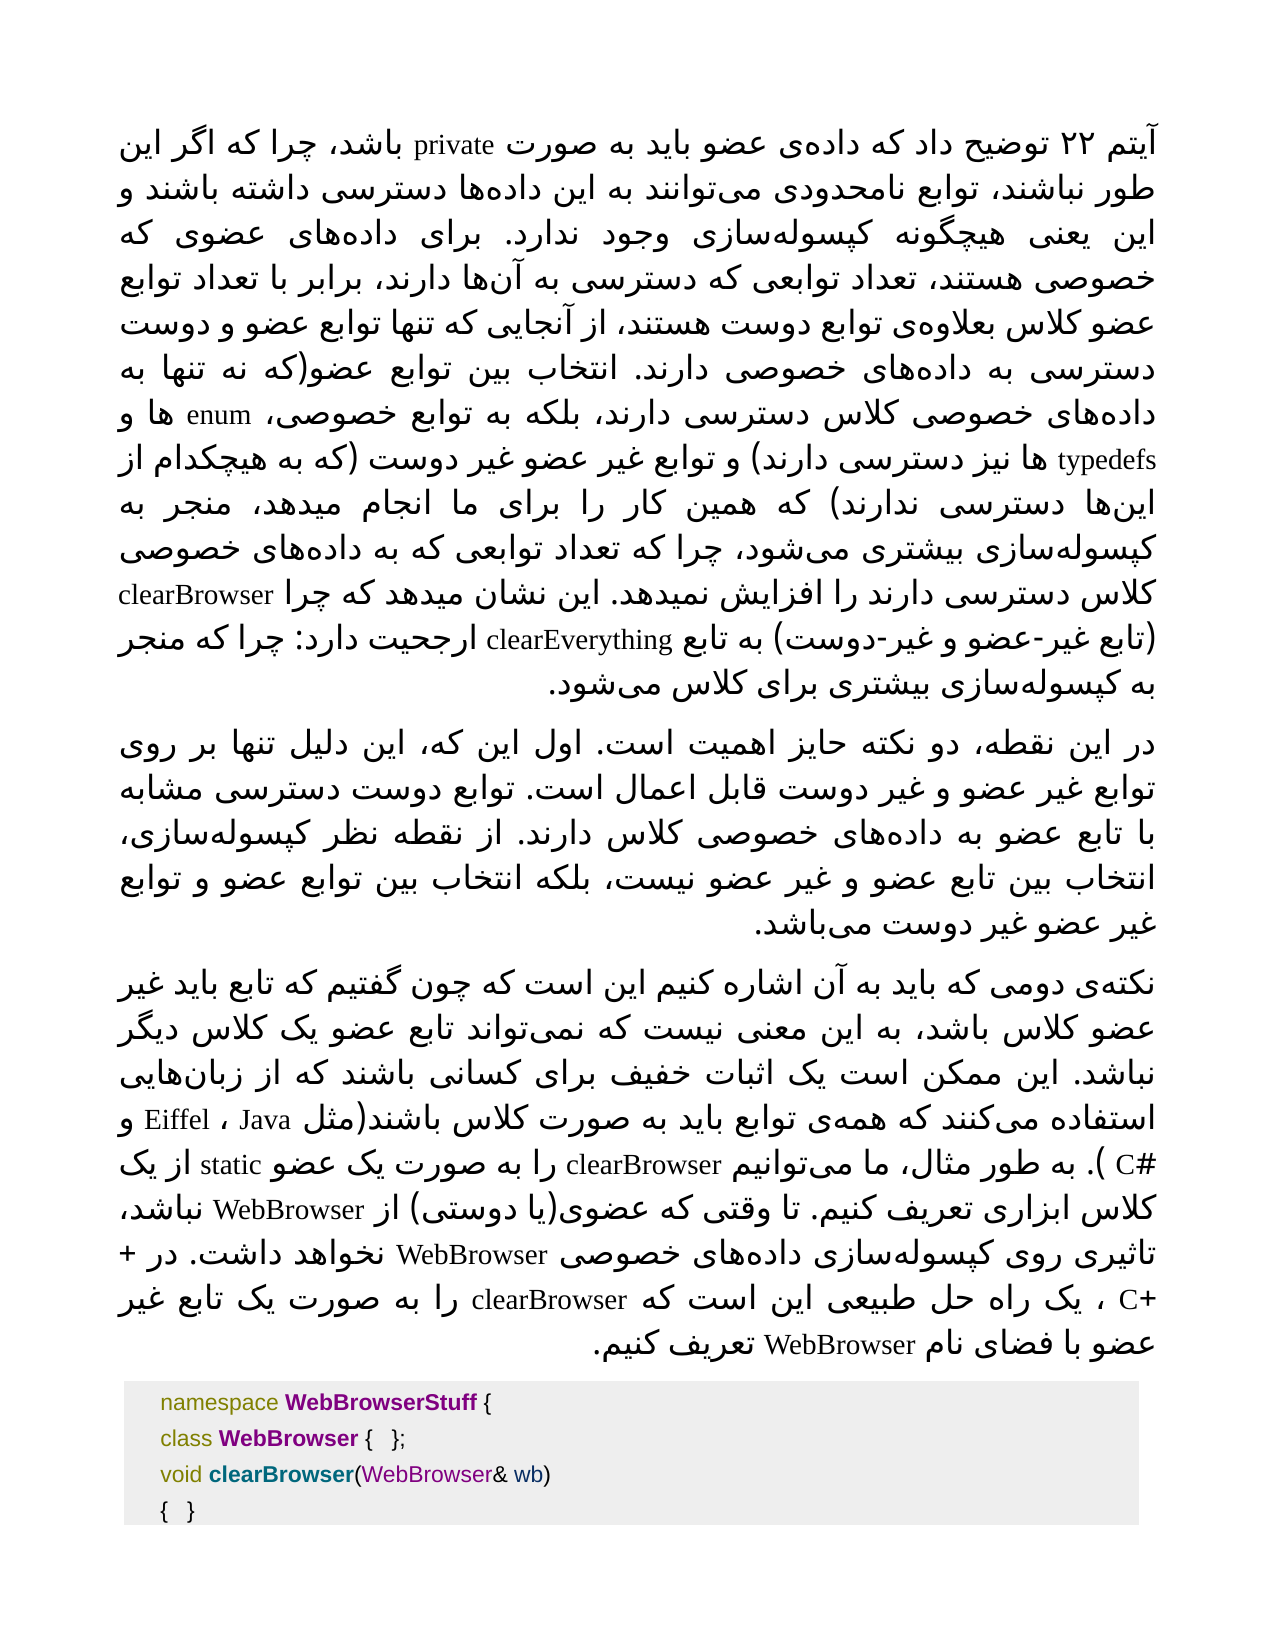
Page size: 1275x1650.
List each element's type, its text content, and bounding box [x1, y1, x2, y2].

text void clearBrowser(WebBrowser& wb) [124, 1453, 1139, 1489]
text آیتم ۲۲ توضیح داد که داده‌ی عضو باید به صورت private باشد، چرا که اگر این طور نباشند، توابع نامحدودی می‌توانند به این داده‌ها دسترسی داشته باشند و این یعنی هیچگونه کپسوله‌سازی وجود ندارد. برای داده‌های عضوی که خصوصی هستند، تعداد توابعی که دسترسی به آن‌ها دارند، برابر با تعداد توابع عضو کلاس بعلاوه‌ی توابع دوست هستند، از آنجایی که تنها توابع عضو و دوست دسترسی به داده‌های خصوصی دارند. انتخاب بین توابع عضو(که نه تنها به داده‌های خصوصی کلاس دسترسی دارند، بلکه به توابع خصوصی، enum ها و typedefs ها نیز دسترسی دارند) و توابع غیر عضو غیر دوست (که به هیچکدام از این‌ها دسترسی ندارند) که همین کار را برای ما انجام میدهد، منجر به کپسوله‌سازی بیشتری می‌شود، چرا که تعداد توابعی که به داده‌های خصوصی کلاس دسترسی دارند را افزایش نمیدهد. این نشان میدهد که چرا clearBrowser (تابع غیر-عضو و غیر-دوست) به تابع clearEverything ارجحیت دارد: چرا که منجر به کپسوله‌سازی بیشتری برای کلاس می‌شود. [118, 118, 1157, 703]
text در این نقطه، دو نکته حایز اهمیت است. اول این که، این دلیل تنها بر روی توابع غیر عضو و غیر دوست قابل اعمال است. توابع دوست دسترسی مشابه با تابع عضو به داده‌های خصوصی کلاس دارند. از نقطه نظر کپسوله‌سازی، انتخاب بین تابع عضو و غیر عضو نیست، بلکه انتخاب بین توابع عضو و توابع غیر عضو غیر دوست می‌باشد. [118, 718, 1157, 943]
text نکته‌ی دومی که باید به آن اشاره کنیم این است که چون گفتیم که تابع باید غیر عضو کلاس باشد، به این معنی نیست که نمی‌تواند تابع عضو یک کلاس دیگر نباشد. این ممکن است یک اثبات خفیف برای کسانی باشند که از زبان‌هایی استفاده می‌کنند که همه‌ی توابع باید به صورت کلاس باشند(مثل Eiffel ، Java و #C ). به طور مثال، ما می‌توانیم clearBrowser را به صورت یک عضو static از یک کلاس ابزاری تعریف کنیم. تا وقتی که عضوی(یا دوستی) از WebBrowser نباشد، تاثیری روی کپسوله‌سازی داده‌های خصوصی WebBrowser نخواهد داشت. در ++C ، یک راه حل طبیعی این است که clearBrowser را به صورت یک تابع غیر عضو با فضای نام WebBrowser تعریف کنیم. [118, 958, 1157, 1363]
text class WebBrowser { }; [124, 1417, 1139, 1453]
text namespace WebBrowserStuff { [124, 1381, 1139, 1417]
text { } [124, 1489, 1139, 1525]
